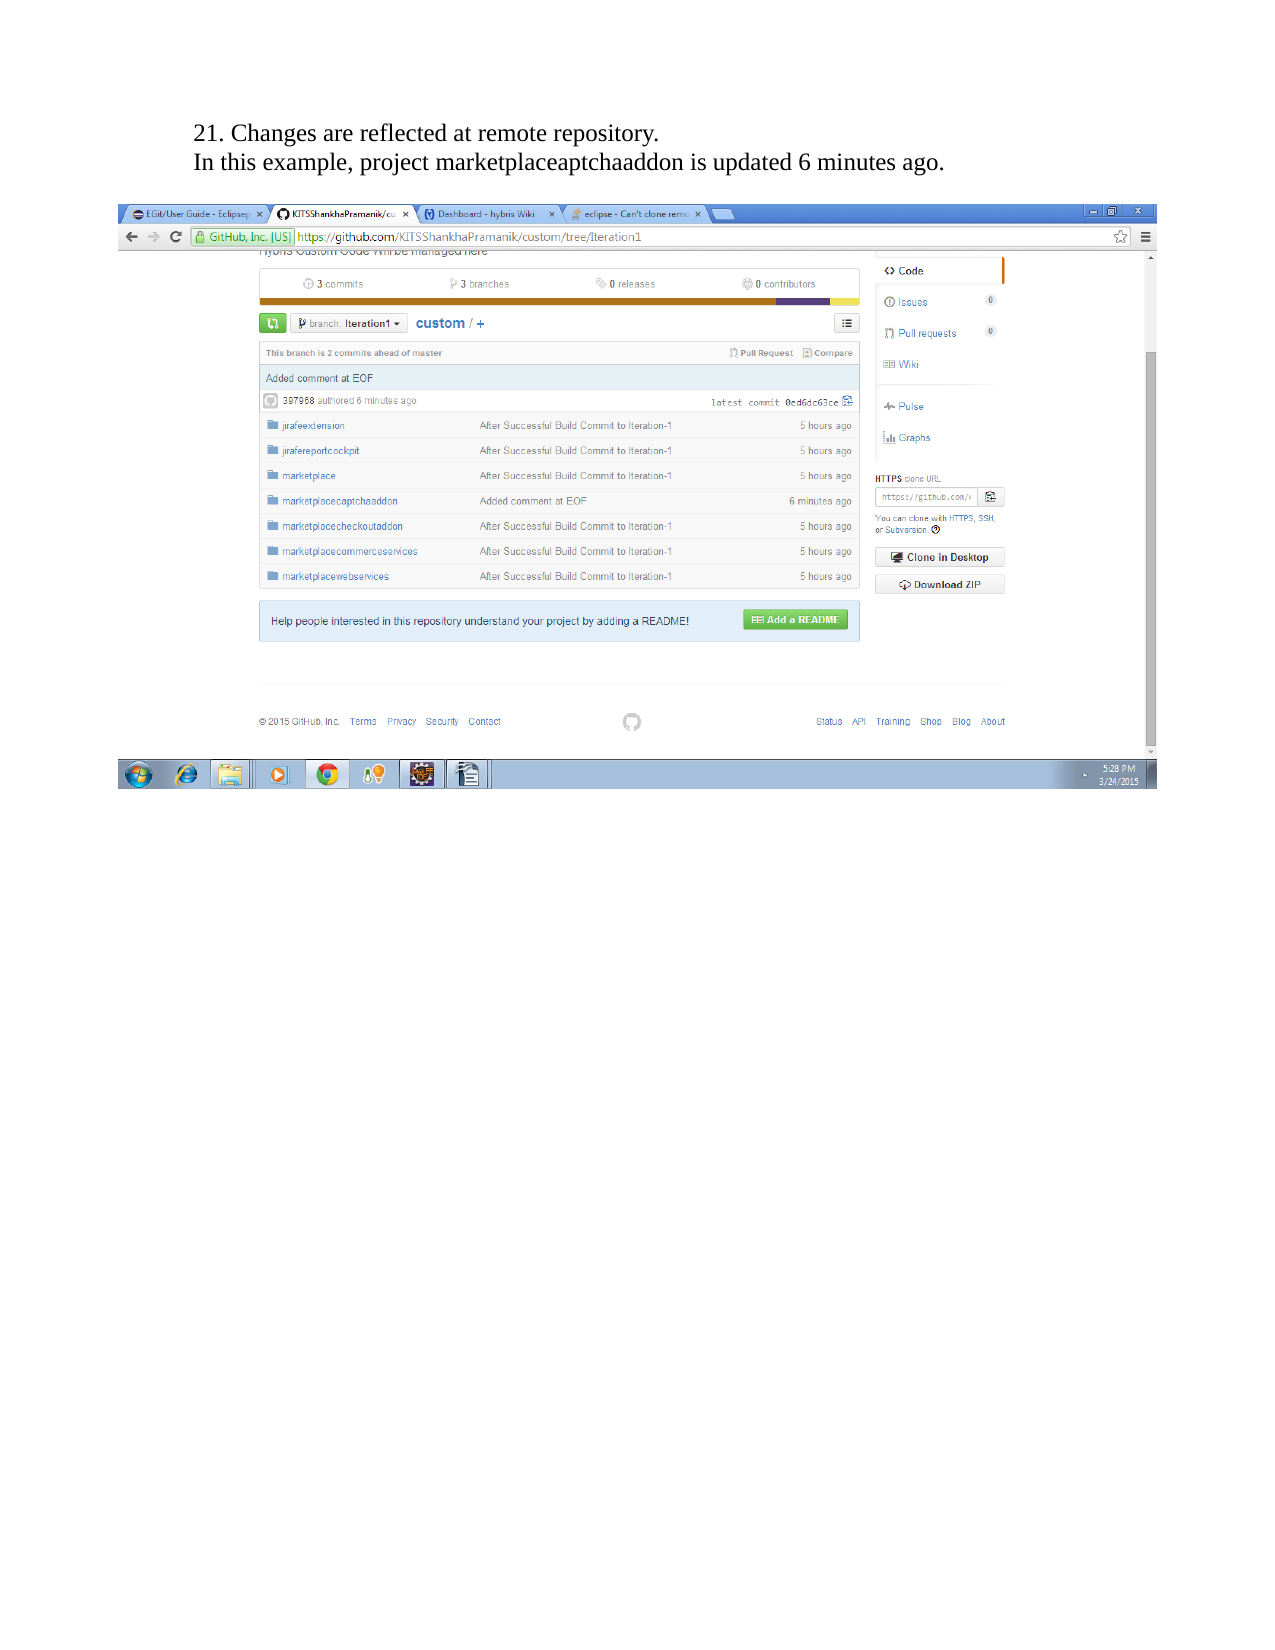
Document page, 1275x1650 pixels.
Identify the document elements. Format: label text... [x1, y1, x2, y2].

list 21. Changes are reflected at remote repository. In this example, project marketplaceaptchaaddon is updated 6 minutes ago. [156, 118, 1157, 176]
picture [118, 204, 1157, 789]
